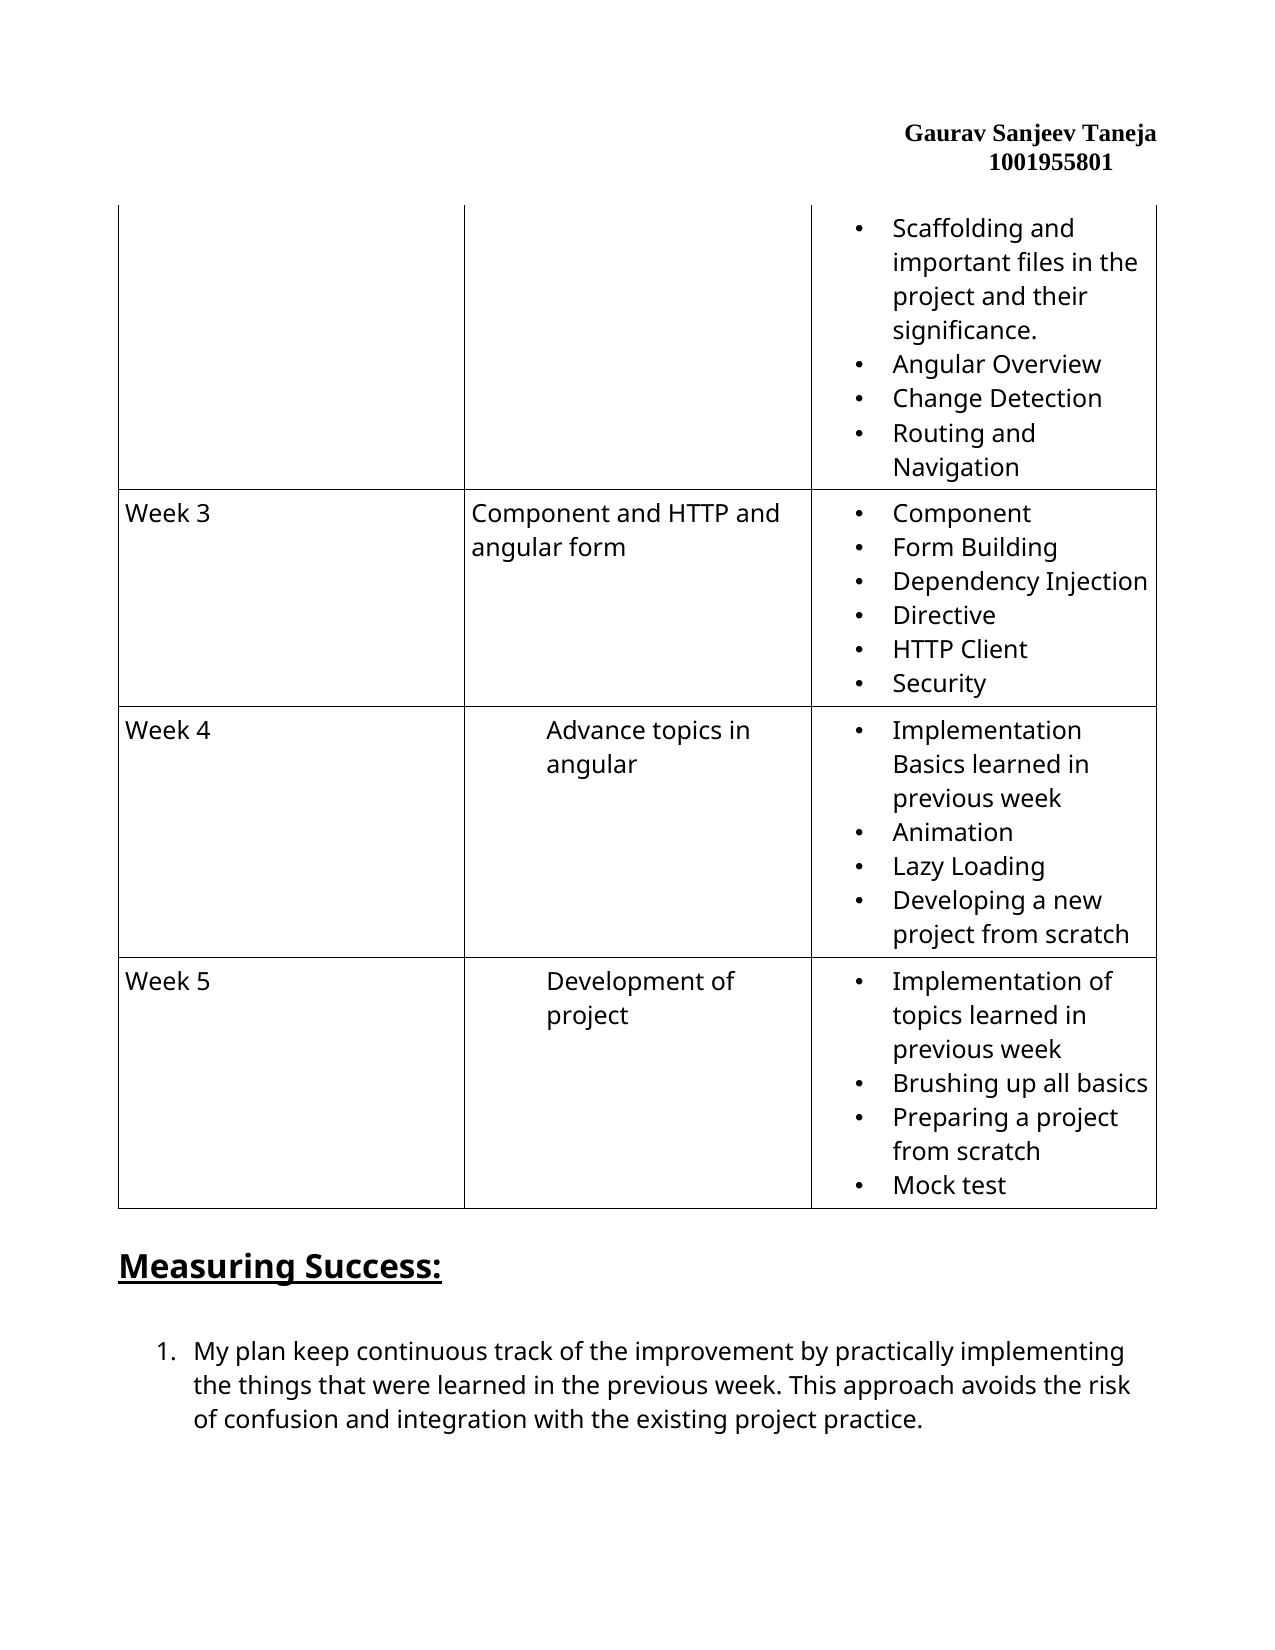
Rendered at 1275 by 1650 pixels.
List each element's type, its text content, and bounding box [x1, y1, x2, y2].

table_cell [119, 205, 464, 489]
list My plan keep continuous track of the improvement by practically implementing the things that were learned in the previous week. This approach avoids the risk of confusion and integration with the existing project practice. [156, 1334, 1157, 1436]
table_cell Commands related to sever Scaffolding and important files in the project and their significance. Angular Overview Change Detection Routing and Navigation [812, 205, 1156, 489]
table_cell Implementation of topics learned in previous week Brushing up all basics Preparing a project from scratch Mock test [812, 958, 1156, 1208]
table_cell Component and HTTP and angular form [465, 490, 811, 706]
table_cell Week 4 [119, 707, 464, 957]
table_cell Implementation Basics learned in previous week Animation Lazy Loading Developing a new project from scratch [812, 707, 1156, 957]
text Measuring Success: [118, 1243, 1157, 1288]
table_cell Week 3 [119, 490, 464, 706]
table_cell [465, 205, 811, 489]
table_cell Advance topics in angular [465, 707, 811, 957]
table_cell Component Form Building Dependency Injection Directive HTTP Client Security [812, 490, 1156, 706]
table_cell Week 5 [119, 958, 464, 1208]
table_cell Development of project [465, 958, 811, 1208]
